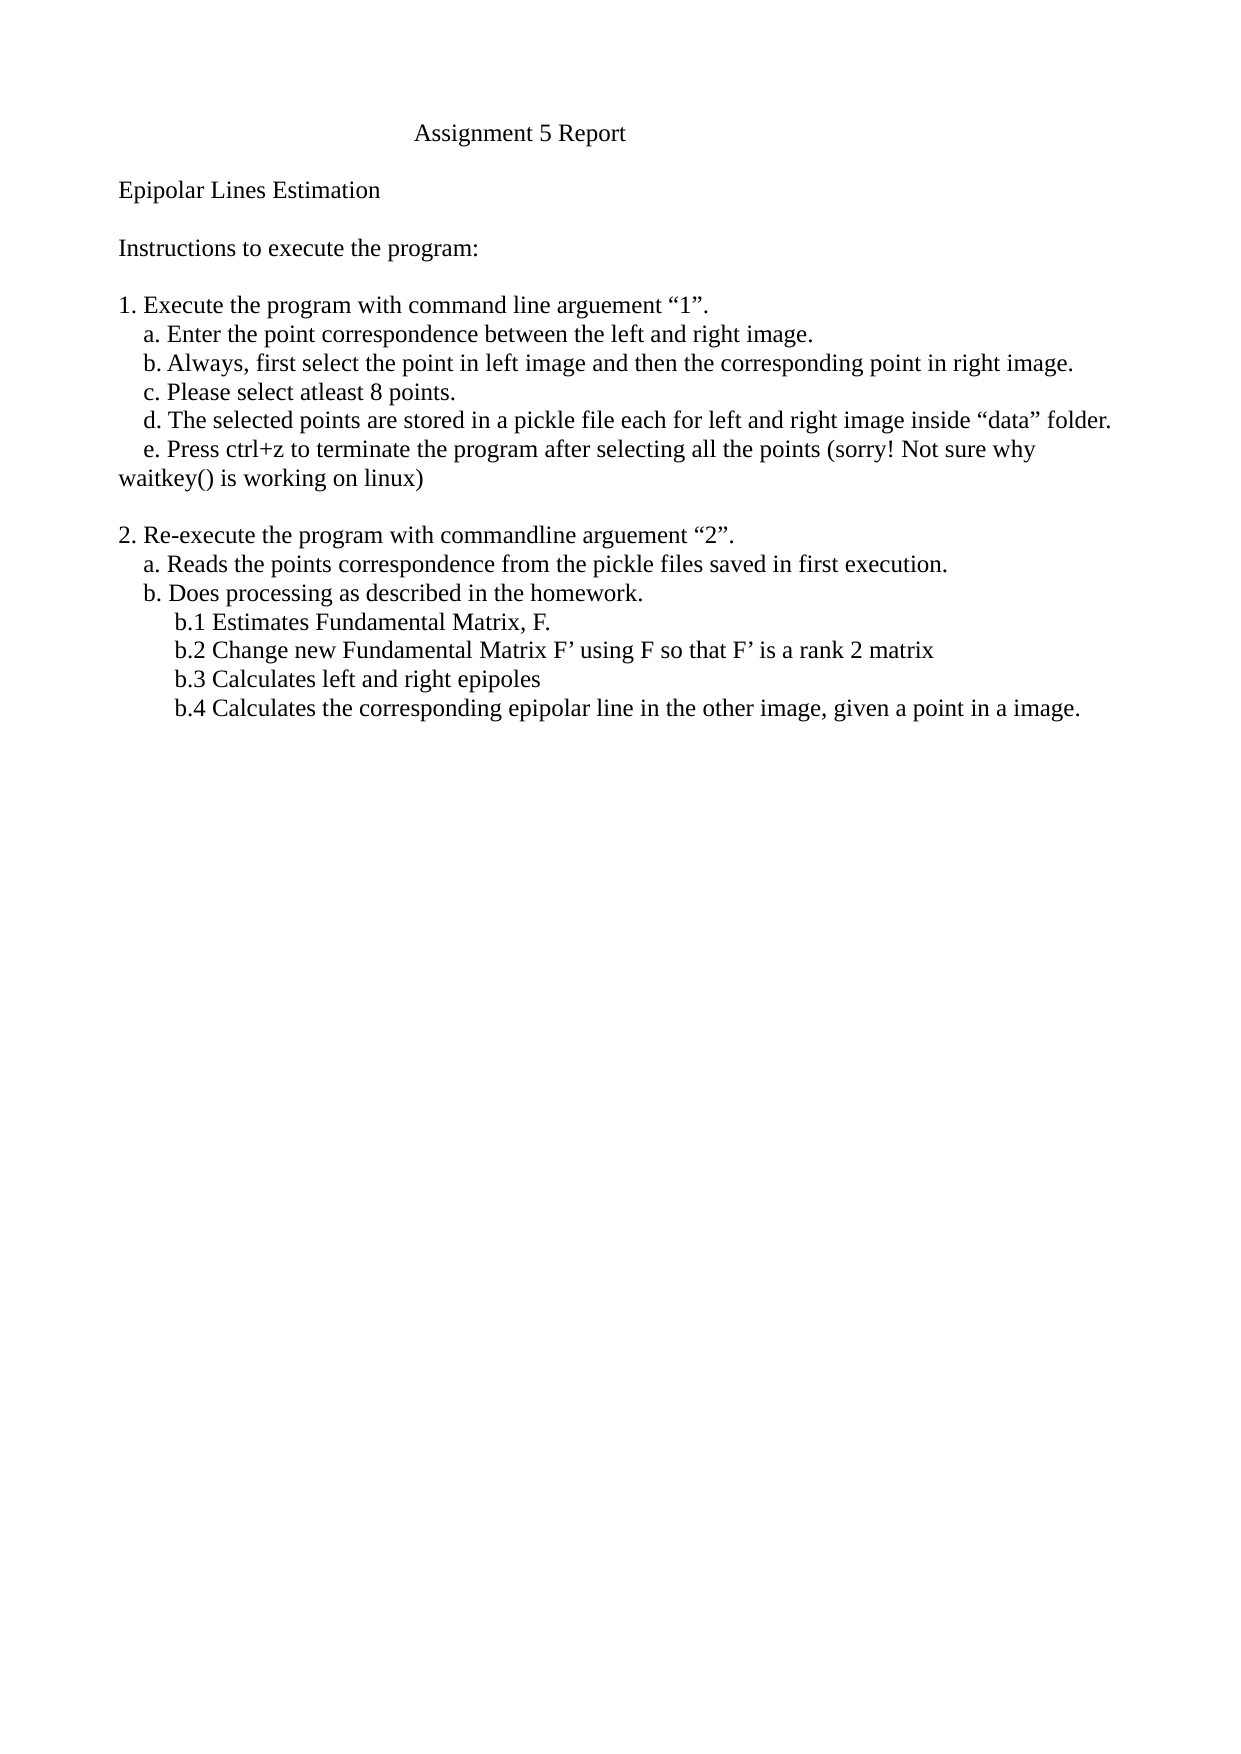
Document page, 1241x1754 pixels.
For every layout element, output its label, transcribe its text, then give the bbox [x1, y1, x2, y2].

text b. Always, first select the point in left image and then the corresponding point in right image. [118, 348, 1122, 377]
text b.2 Change new Fundamental Matrix F’ using F so that F’ is a rank 2 matrix [118, 636, 1122, 664]
text a. Enter the point correspondence between the left and right image. [118, 319, 1122, 348]
text Epipolar Lines Estimation [118, 176, 1122, 204]
text Instructions to execute the program: [118, 233, 1122, 262]
text 2. Re-execute the program with commandline arguement “2”. [118, 521, 1122, 549]
text d. The selected points are stored in a pickle file each for left and right image inside “data” folder. [118, 406, 1122, 434]
text b.4 Calculates the corresponding epipolar line in the other image, given a point in a image. [118, 693, 1122, 722]
text b. Does processing as described in the homework. [118, 578, 1122, 607]
text 1. Execute the program with command line arguement “1”. [118, 291, 1122, 319]
text b.3 Calculates left and right epipoles [118, 664, 1122, 693]
text b.1 Estimates Fundamental Matrix, F. [118, 607, 1122, 636]
text a. Reads the points correspondence from the pickle files saved in first execution. [118, 549, 1122, 578]
text Assignment 5 Report [118, 118, 1122, 147]
text e. Press ctrl+z to terminate the program after selecting all the points (sorry! Not sure why waitkey() is working on linux) [118, 434, 1122, 492]
text c. Please select atleast 8 points. [118, 377, 1122, 406]
